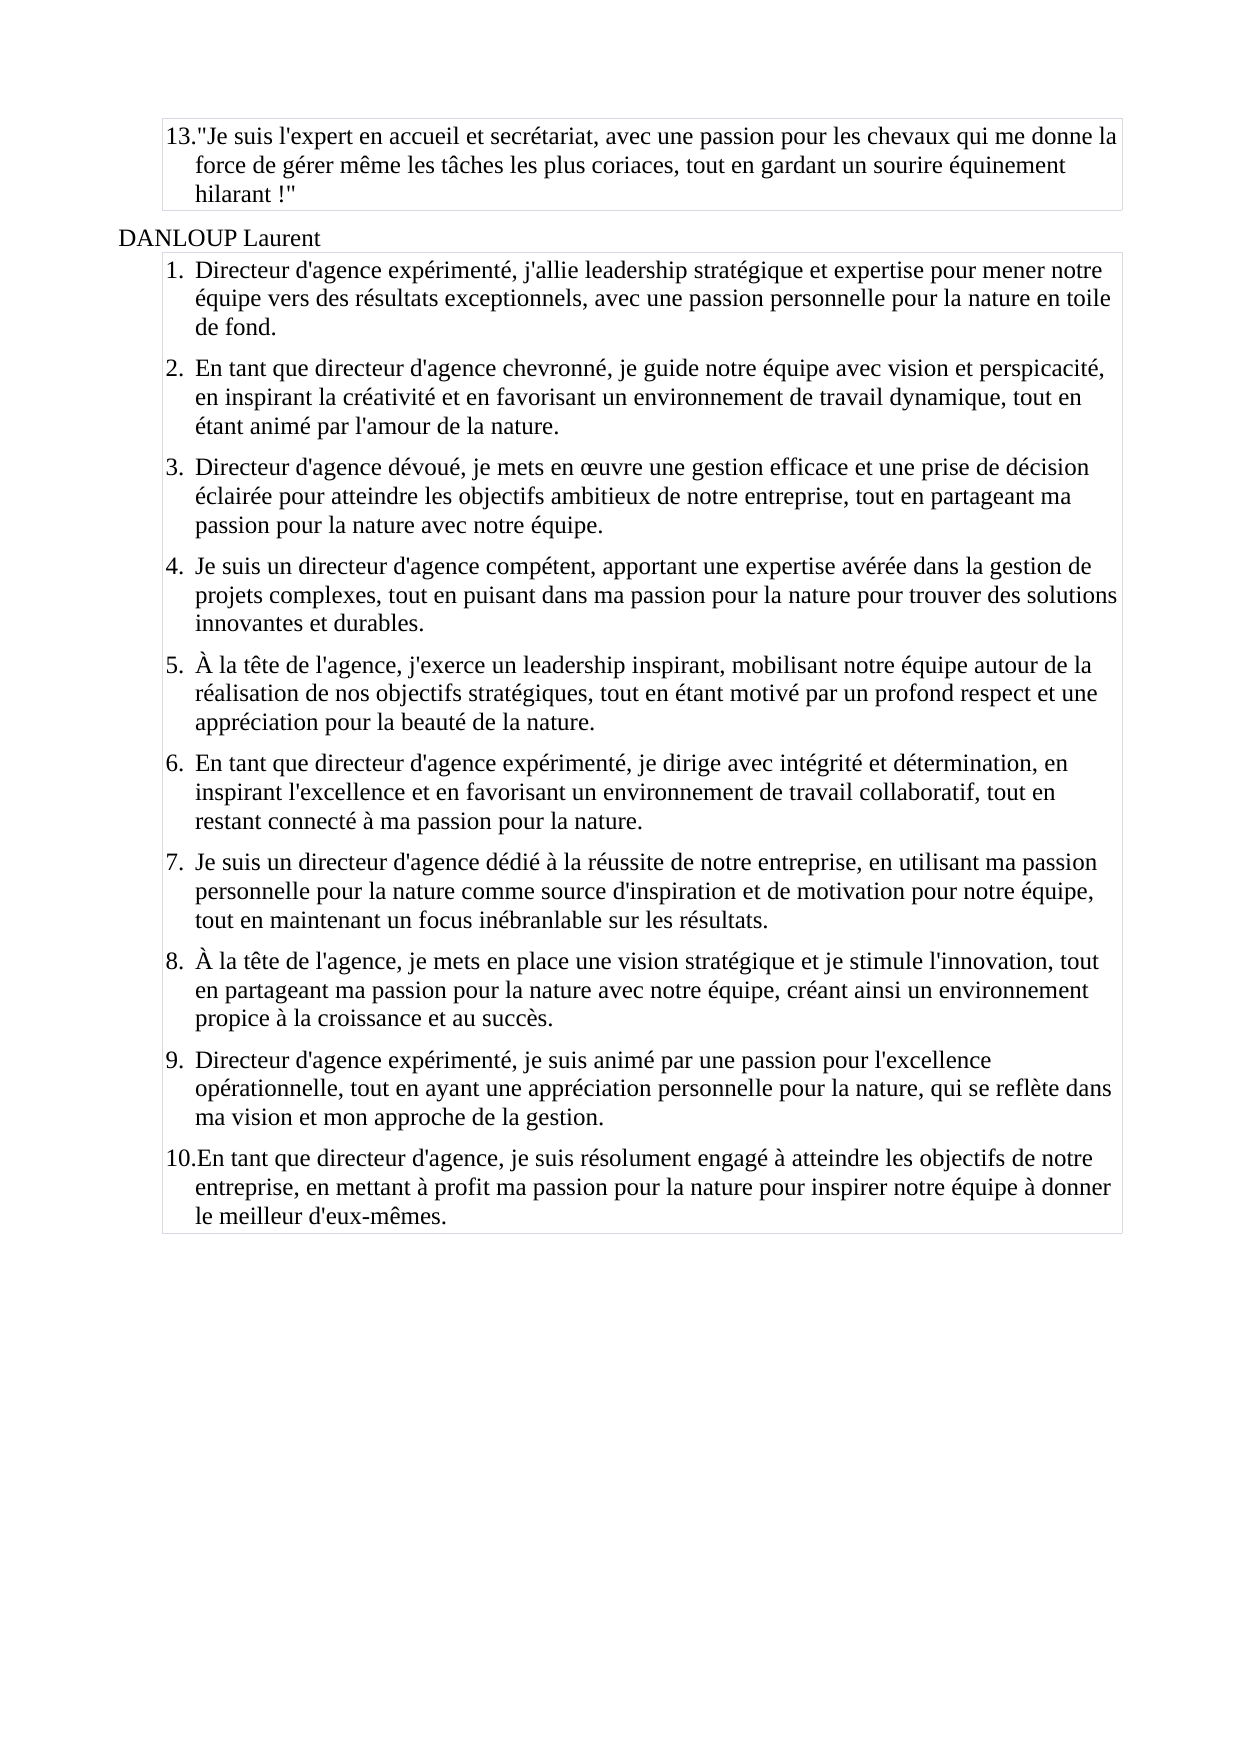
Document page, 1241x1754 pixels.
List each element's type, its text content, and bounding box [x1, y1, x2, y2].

text DANLOUP Laurent [118, 223, 1122, 252]
list À la tête de l'agence, je mets en place une vision stratégique et je stimule l'innovation, tout en partageant ma passion pour la nature avec notre équipe, créant ainsi un environnement propice à la croissance et au succès. [163, 943, 1122, 1032]
list Directeur d'agence dévoué, je mets en œuvre une gestion efficace et une prise de décision éclairée pour atteindre les objectifs ambitieux de notre entreprise, tout en partageant ma passion pour la nature avec notre équipe. [163, 449, 1122, 538]
list "Je suis l'expert en accueil et secrétariat, avec une passion pour les chevaux qui me donne la force de gérer même les tâches les plus coriaces, tout en gardant un sourire équinement hilarant !" [163, 119, 1122, 210]
list Directeur d'agence expérimenté, je suis animé par une passion pour l'excellence opérationnelle, tout en ayant une appréciation personnelle pour la nature, qui se reflète dans ma vision et mon approche de la gestion. [163, 1042, 1122, 1131]
list En tant que directeur d'agence chevronné, je guide notre équipe avec vision et perspicacité, en inspirant la créativité et en favorisant un environnement de travail dynamique, tout en étant animé par l'amour de la nature. [163, 350, 1122, 440]
list En tant que directeur d'agence expérimenté, je dirige avec intégrité et détermination, en inspirant l'excellence et en favorisant un environnement de travail collaboratif, tout en restant connecté à ma passion pour la nature. [163, 745, 1122, 835]
list En tant que directeur d'agence, je suis résolument engagé à atteindre les objectifs de notre entreprise, en mettant à profit ma passion pour la nature pour inspirer notre équipe à donner le meilleur d'eux-mêmes. [163, 1140, 1122, 1233]
list Je suis un directeur d'agence dédié à la réussite de notre entreprise, en utilisant ma passion personnelle pour la nature comme source d'inspiration et de motivation pour notre équipe, tout en maintenant un focus inébranlable sur les résultats. [163, 844, 1122, 933]
list Directeur d'agence expérimenté, j'allie leadership stratégique et expertise pour mener notre équipe vers des résultats exceptionnels, avec une passion personnelle pour la nature en toile de fond. [163, 253, 1122, 341]
list Je suis un directeur d'agence compétent, apportant une expertise avérée dans la gestion de projets complexes, tout en puisant dans ma passion pour la nature pour trouver des solutions innovantes et durables. [163, 548, 1122, 637]
list À la tête de l'agence, j'exerce un leadership inspirant, mobilisant notre équipe autour de la réalisation de nos objectifs stratégiques, tout en étant motivé par un profond respect et une appréciation pour la beauté de la nature. [163, 647, 1122, 736]
